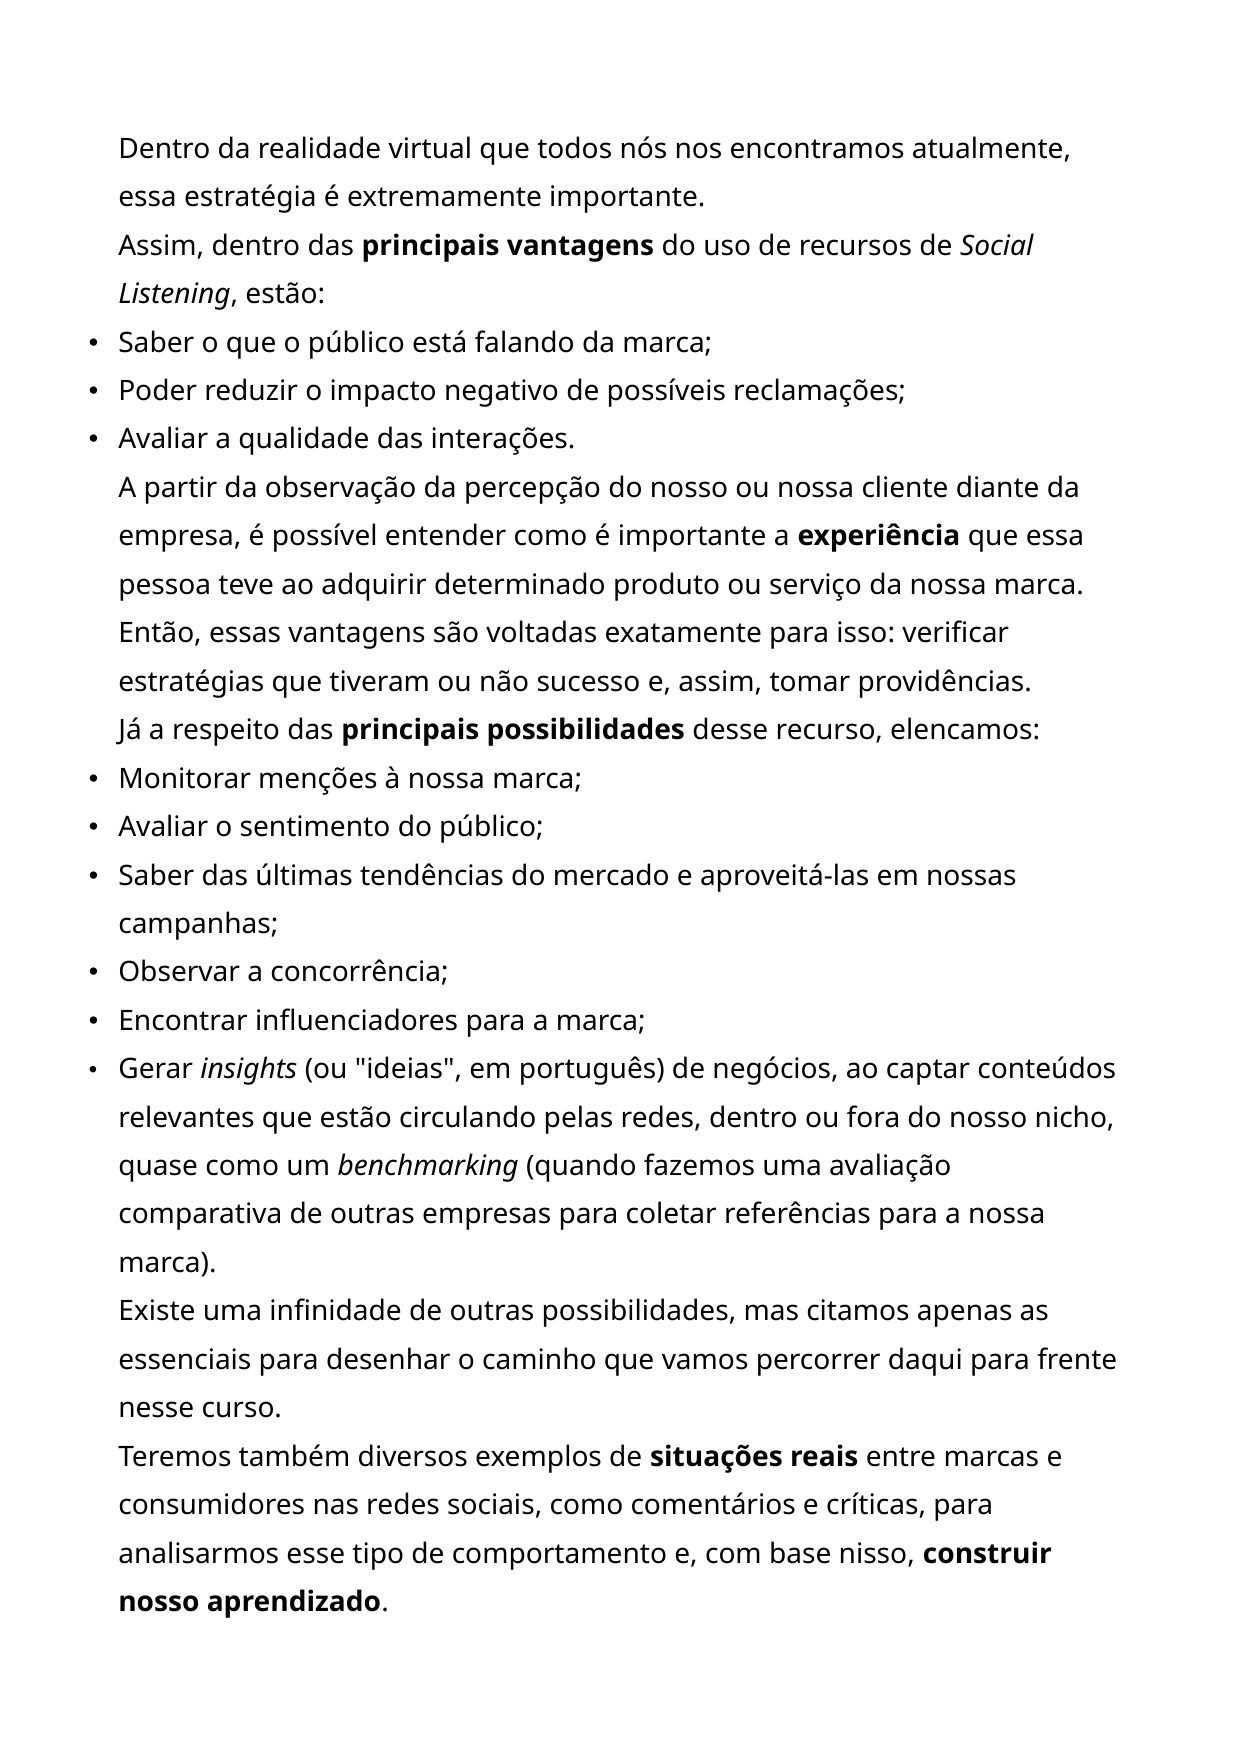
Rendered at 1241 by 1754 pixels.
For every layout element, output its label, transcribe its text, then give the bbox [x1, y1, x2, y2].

list Avaliar o sentimento do público; [118, 796, 1122, 845]
list Poder reduzir o impacto negativo de possíveis reclamações; [118, 360, 1122, 409]
list Observar a concorrência; [118, 942, 1122, 990]
list Saber das últimas tendências do mercado e aproveitá-las em nossas campanhas; [118, 845, 1122, 942]
text Já a respeito das principais possibilidades desse recurso, elencamos: [118, 699, 1122, 748]
list Encontrar influenciadores para a marca; [118, 990, 1122, 1038]
text Existe uma infinidade de outras possibilidades, mas citamos apenas as essenciais para desenhar o caminho que vamos percorrer daqui para frente nesse curso. [118, 1281, 1122, 1426]
text Dentro da realidade virtual que todos nós nos encontramos atualmente, essa estratégia é extremamente importante. [118, 118, 1122, 215]
text Assim, dentro das principais vantagens do uso de recursos de Social Listening, estão: [118, 215, 1122, 312]
text Teremos também diversos exemplos de situações reais entre marcas e consumidores nas redes sociais, como comentários e críticas, para analisarmos esse tipo de comportamento e, com base nisso, construir nosso aprendizado. [118, 1426, 1122, 1620]
list Gerar insights (ou "ideias", em português) de negócios, ao captar conteúdos relevantes que estão circulando pelas redes, dentro ou fora do nosso nicho, quase como um benchmarking (quando fazemos uma avaliação comparativa de outras empresas para coletar referências para a nossa marca). [118, 1038, 1122, 1281]
text A partir da observação da percepção do nosso ou nossa cliente diante da empresa, é possível entender como é importante a experiência que essa pessoa teve ao adquirir determinado produto ou serviço da nossa marca. [118, 457, 1122, 602]
list Saber o que o público está falando da marca; [118, 312, 1122, 360]
text Então, essas vantagens são voltadas exatamente para isso: verificar estratégias que tiveram ou não sucesso e, assim, tomar providências. [118, 602, 1122, 699]
list Avaliar a qualidade das interações. [118, 409, 1122, 457]
list Monitorar menções à nossa marca; [118, 748, 1122, 796]
